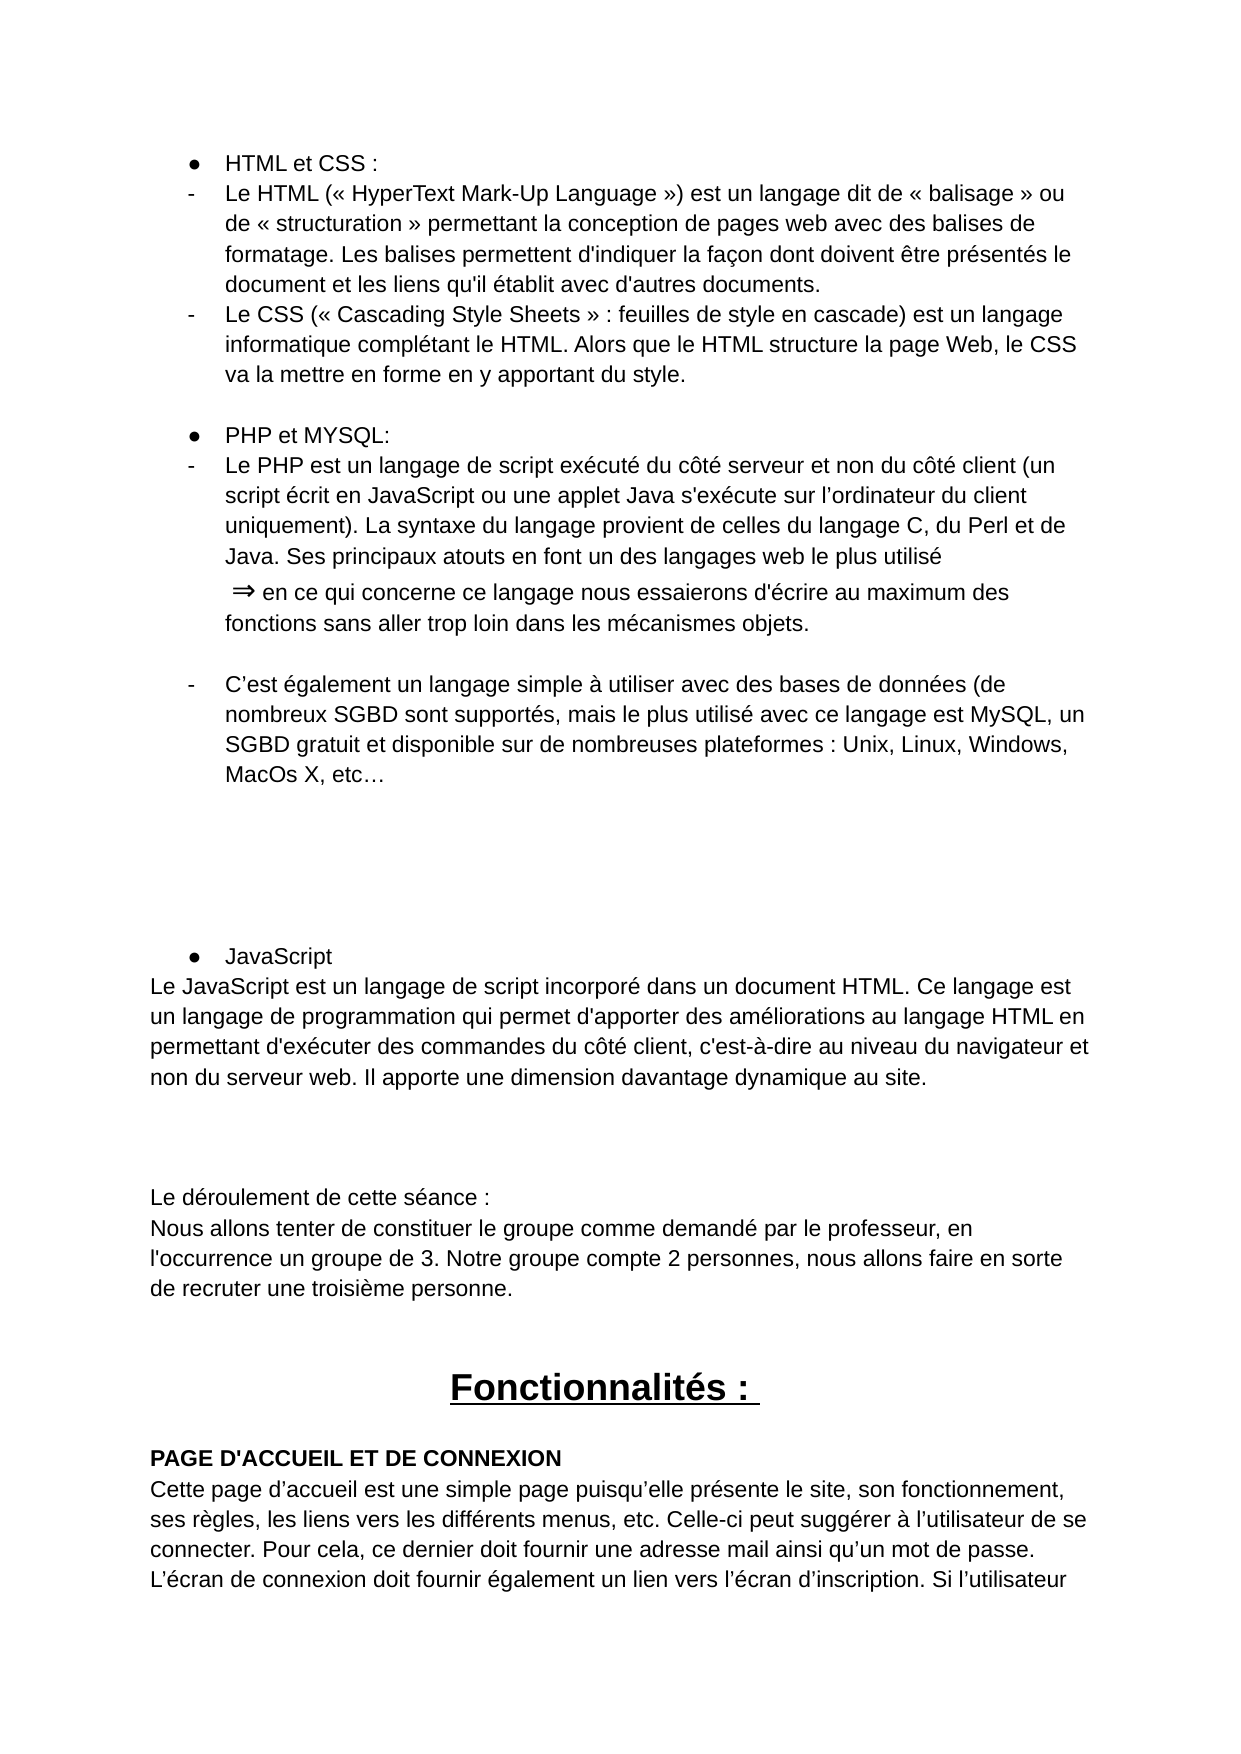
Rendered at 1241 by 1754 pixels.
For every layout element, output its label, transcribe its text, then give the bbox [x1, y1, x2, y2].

list Le HTML (« HyperText Mark-Up Language ») est un langage dit de « balisage » ou de « structuration » permettant la conception de pages web avec des balises de formatage. Les balises permettent d'indiquer la façon dont doivent être présentés le document et les liens qu'il établit avec d'autres documents. [187, 180, 1090, 297]
list C’est également un langage simple à utiliser avec des bases de données (de nombreux SGBD sont supportés, mais le plus utilisé avec ce langage est MySQL, un SGBD gratuit et disponible sur de nombreuses plateformes : Unix, Linux, Windows, MacOs X, etc… [187, 671, 1090, 788]
text Fonctionnalités : [375, 1366, 1090, 1409]
text ⇒ en ce qui concerne ce langage nous essaierons d'écrire au maximum des fonctions sans aller trop loin dans les mécanismes objets. [225, 573, 1090, 637]
list Le PHP est un langage de script exécuté du côté serveur et non du côté client (un script écrit en JavaScript ou une applet Java s'exécute sur l’ordinateur du client uniquement). La syntaxe du langage provient de celles du langage C, du Perl et de Java. Ses principaux atouts en font un des langages web le plus utilisé [187, 452, 1090, 569]
list Le CSS (« Cascading Style Sheets » : feuilles de style en cascade) est un langage informatique complétant le HTML. Alors que le HTML structure la page Web, le CSS va la mettre en forme en y apportant du style. [187, 301, 1090, 388]
text Le JavaScript est un langage de script incorporé dans un document HTML. Ce langage est un langage de programmation qui permet d'apporter des améliorations au langage HTML en permettant d'exécuter des commandes du côté client, c'est-à-dire au niveau du navigateur et non du serveur web. Il apporte une dimension davantage dynamique au site. [150, 973, 1090, 1090]
text Nous allons tenter de constituer le groupe comme demandé par le professeur, en l'occurrence un groupe de 3. Notre groupe compte 2 personnes, nous allons faire en sorte de recruter une troisième personne. [150, 1214, 1090, 1301]
list HTML et CSS : [187, 150, 1090, 176]
text Cette page d’accueil est une simple page puisqu’elle présente le site, son fonctionnement, ses règles, les liens vers les différents menus, etc. Celle-ci peut suggérer à l’utilisateur de se connecter. Pour cela, ce dernier doit fournir une adresse mail ainsi qu’un mot de passe. L’écran de connexion doit fournir également un lien vers l’écran d’inscription. Si l’utilisateur [150, 1476, 1090, 1592]
list PHP et MYSQL: [187, 422, 1090, 448]
list JavaScript [187, 943, 1090, 969]
text Le déroulement de cette séance : [150, 1184, 1090, 1211]
text PAGE D'ACCUEIL ET DE CONNEXION [150, 1445, 1090, 1472]
